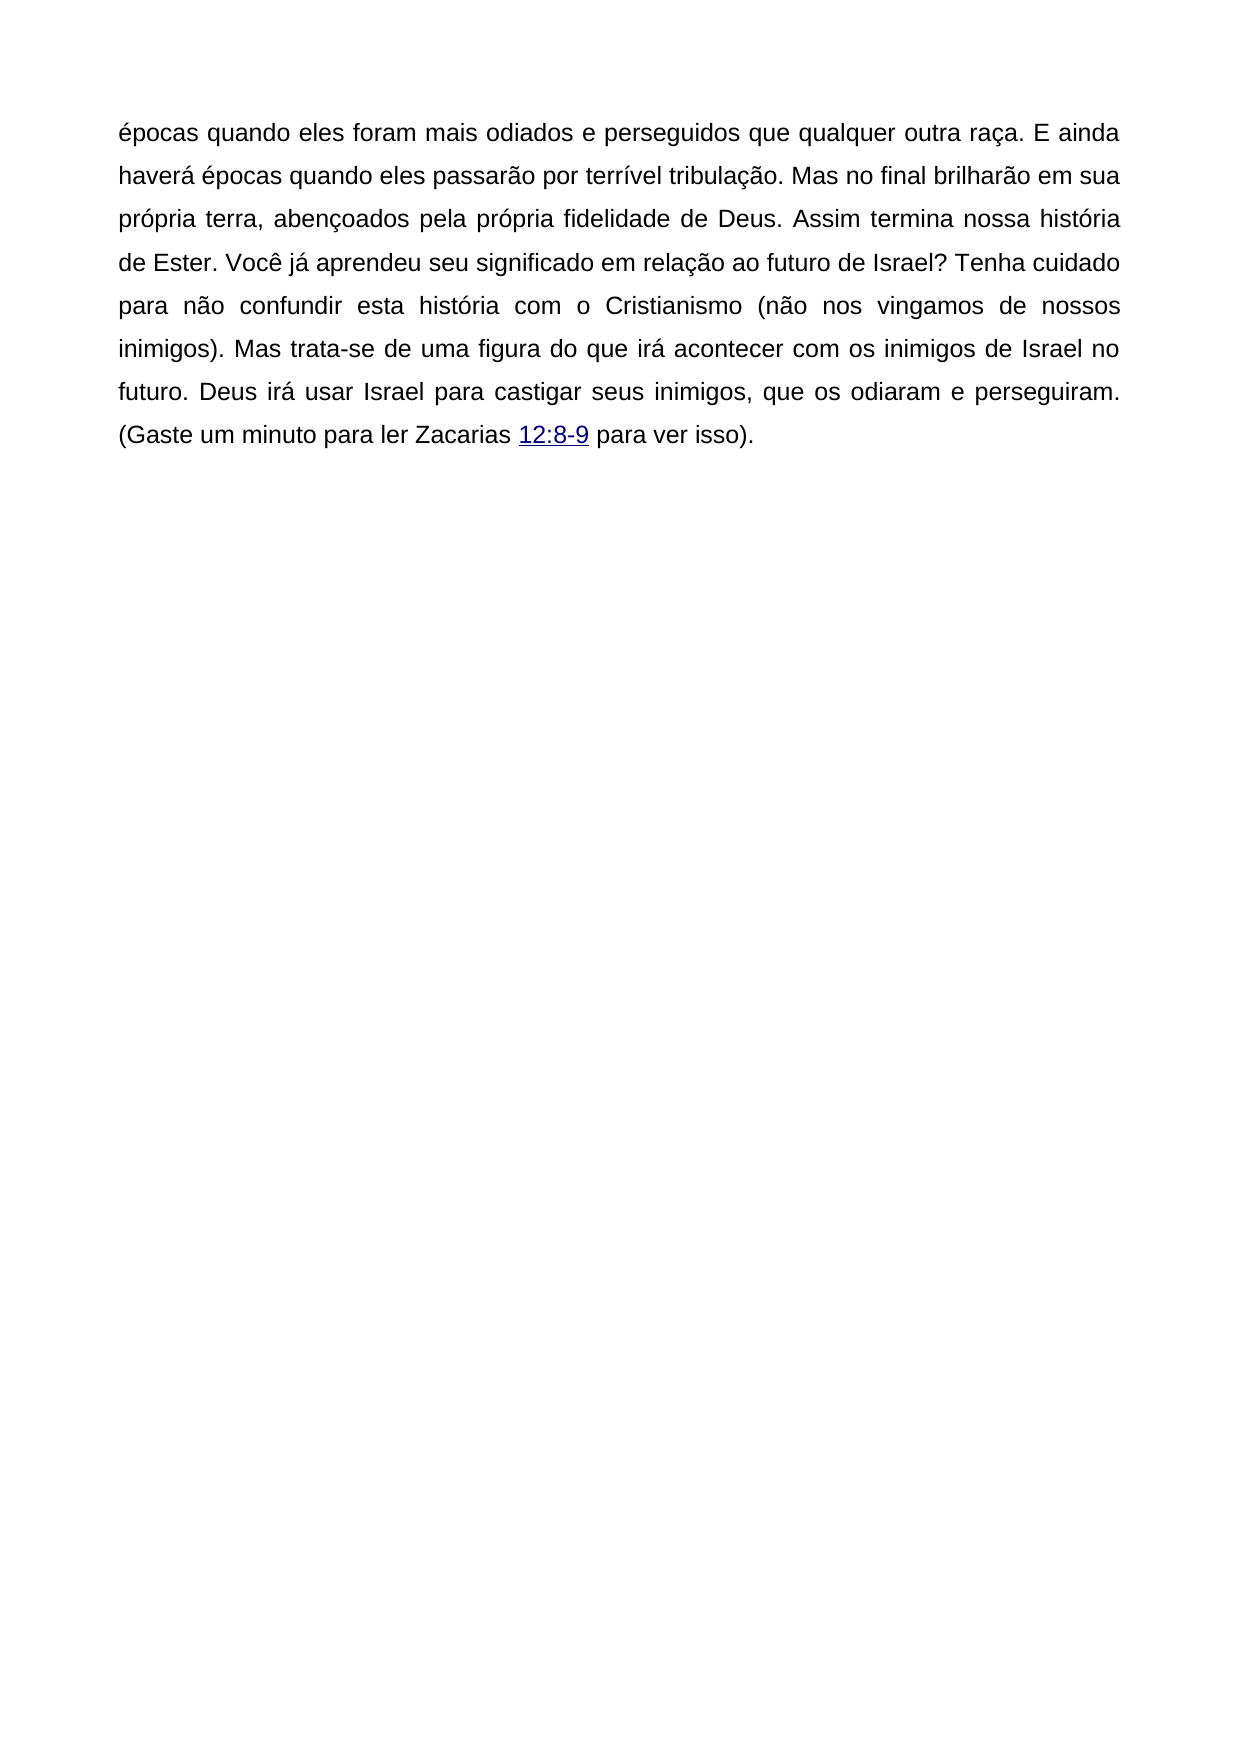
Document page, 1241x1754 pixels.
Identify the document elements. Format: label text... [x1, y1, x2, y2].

text épocas quando eles foram mais odiados e perseguidos que qualquer outra raça. E ainda haverá épocas quando eles passarão por terrível tribulação. Mas no final brilharão em sua própria terra, abençoados pela própria fidelidade de Deus. Assim termina nossa história de Ester. Você já aprendeu seu significado em relação ao futuro de Israel? Tenha cuidado para não confundir esta história com o Cristianismo (não nos vingamos de nossos inimigos). Mas trata-se de uma figura do que irá acontecer com os inimigos de Israel no futuro. Deus irá usar Israel para castigar seus inimigos, que os odiaram e perseguiram. (Gaste um minuto para ler Zacarias 12:8-9 para ver isso). [118, 118, 1122, 449]
